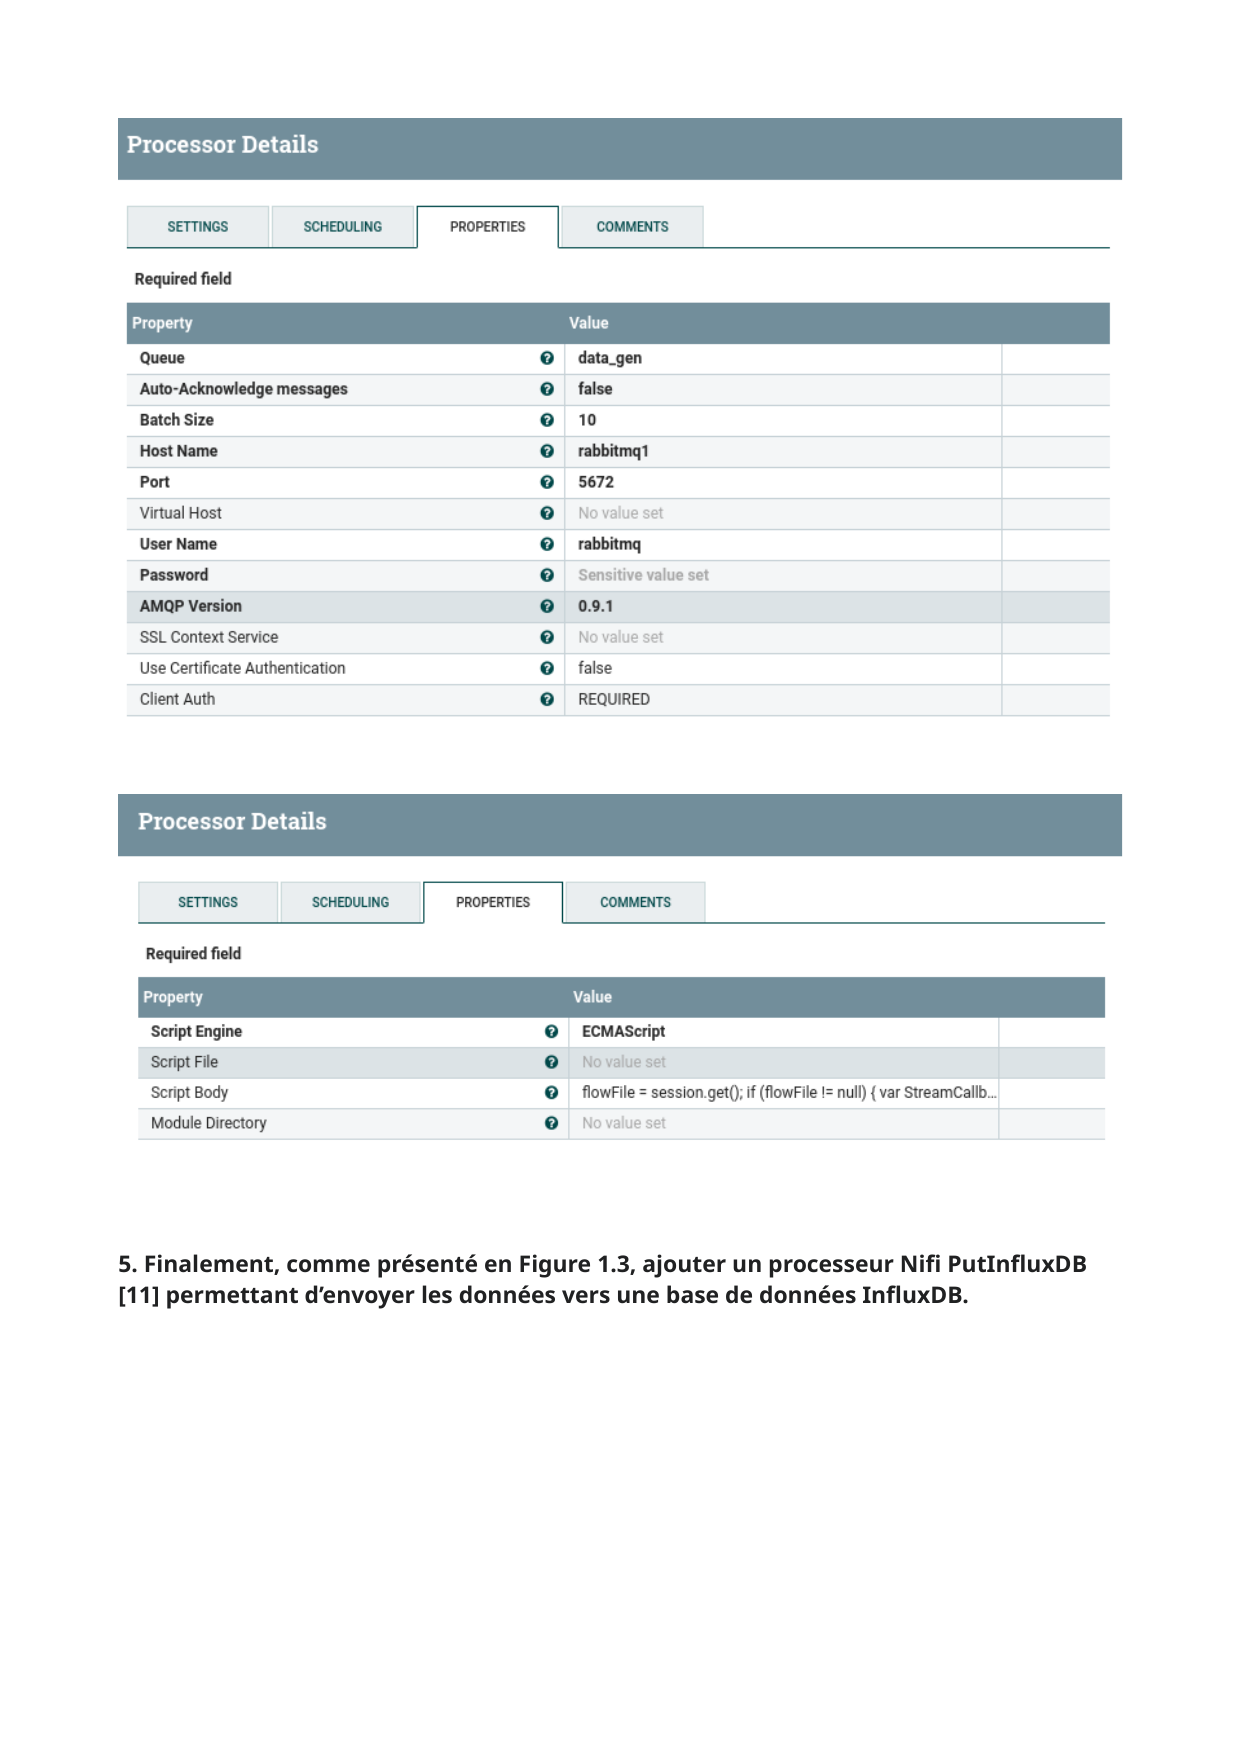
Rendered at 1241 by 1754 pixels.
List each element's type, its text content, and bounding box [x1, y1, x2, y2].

picture [118, 118, 1123, 732]
picture [118, 794, 1123, 1154]
text 5. Finalement, comme présenté en Figure 1.3, ajouter un processeur Nifi PutInfluxDB [11] permettant d’envoyer les données vers une base de données InfluxDB. [118, 1248, 1122, 1310]
